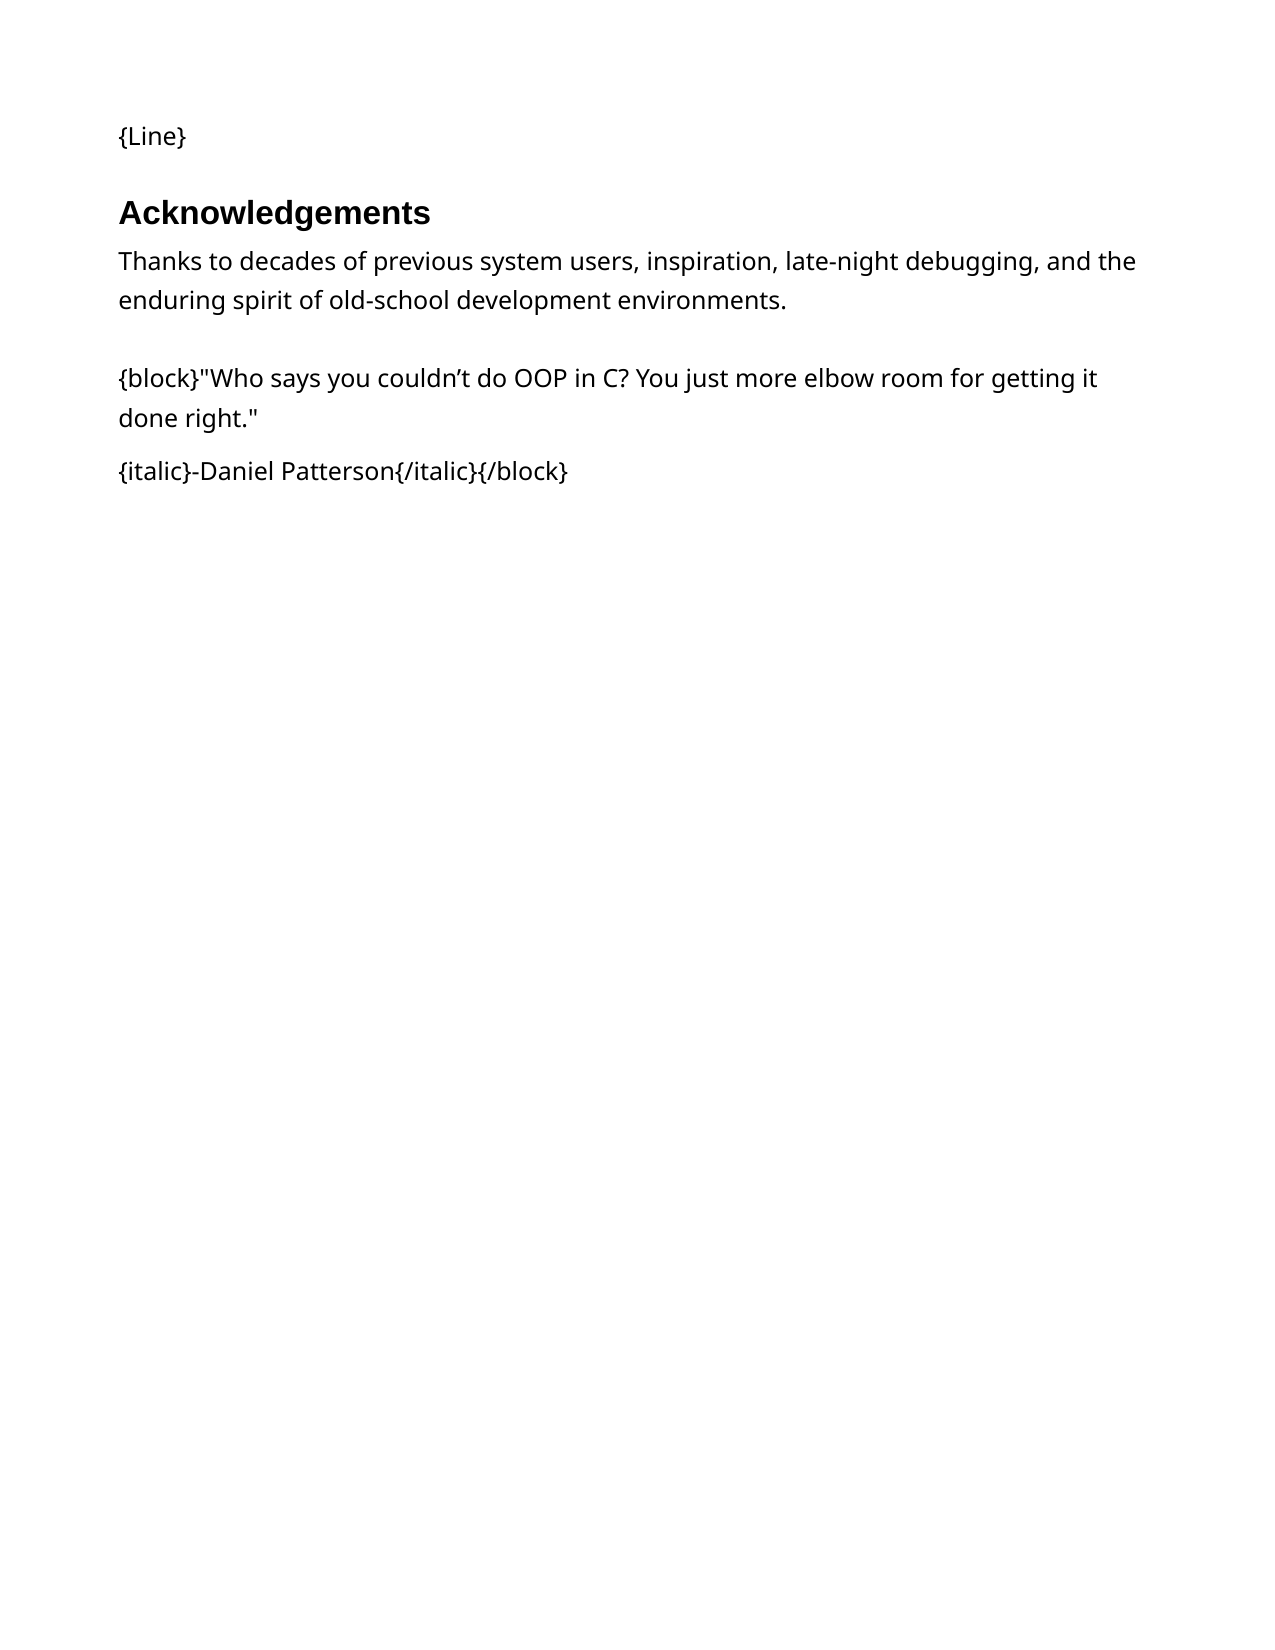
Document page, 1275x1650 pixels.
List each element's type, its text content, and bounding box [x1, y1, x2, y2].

text {Line} [118, 118, 1157, 152]
text {italic}-Daniel Patterson{/italic}{/block} [118, 454, 1157, 488]
subtitle Acknowledgements [118, 193, 1157, 231]
text Thanks to decades of previous system users, inspiration, late-night debugging, and the enduring spirit of old-school development environments. {block}"Who says you couldn’t do OOP in C? You just more elbow room for getting it done right." [118, 244, 1157, 434]
